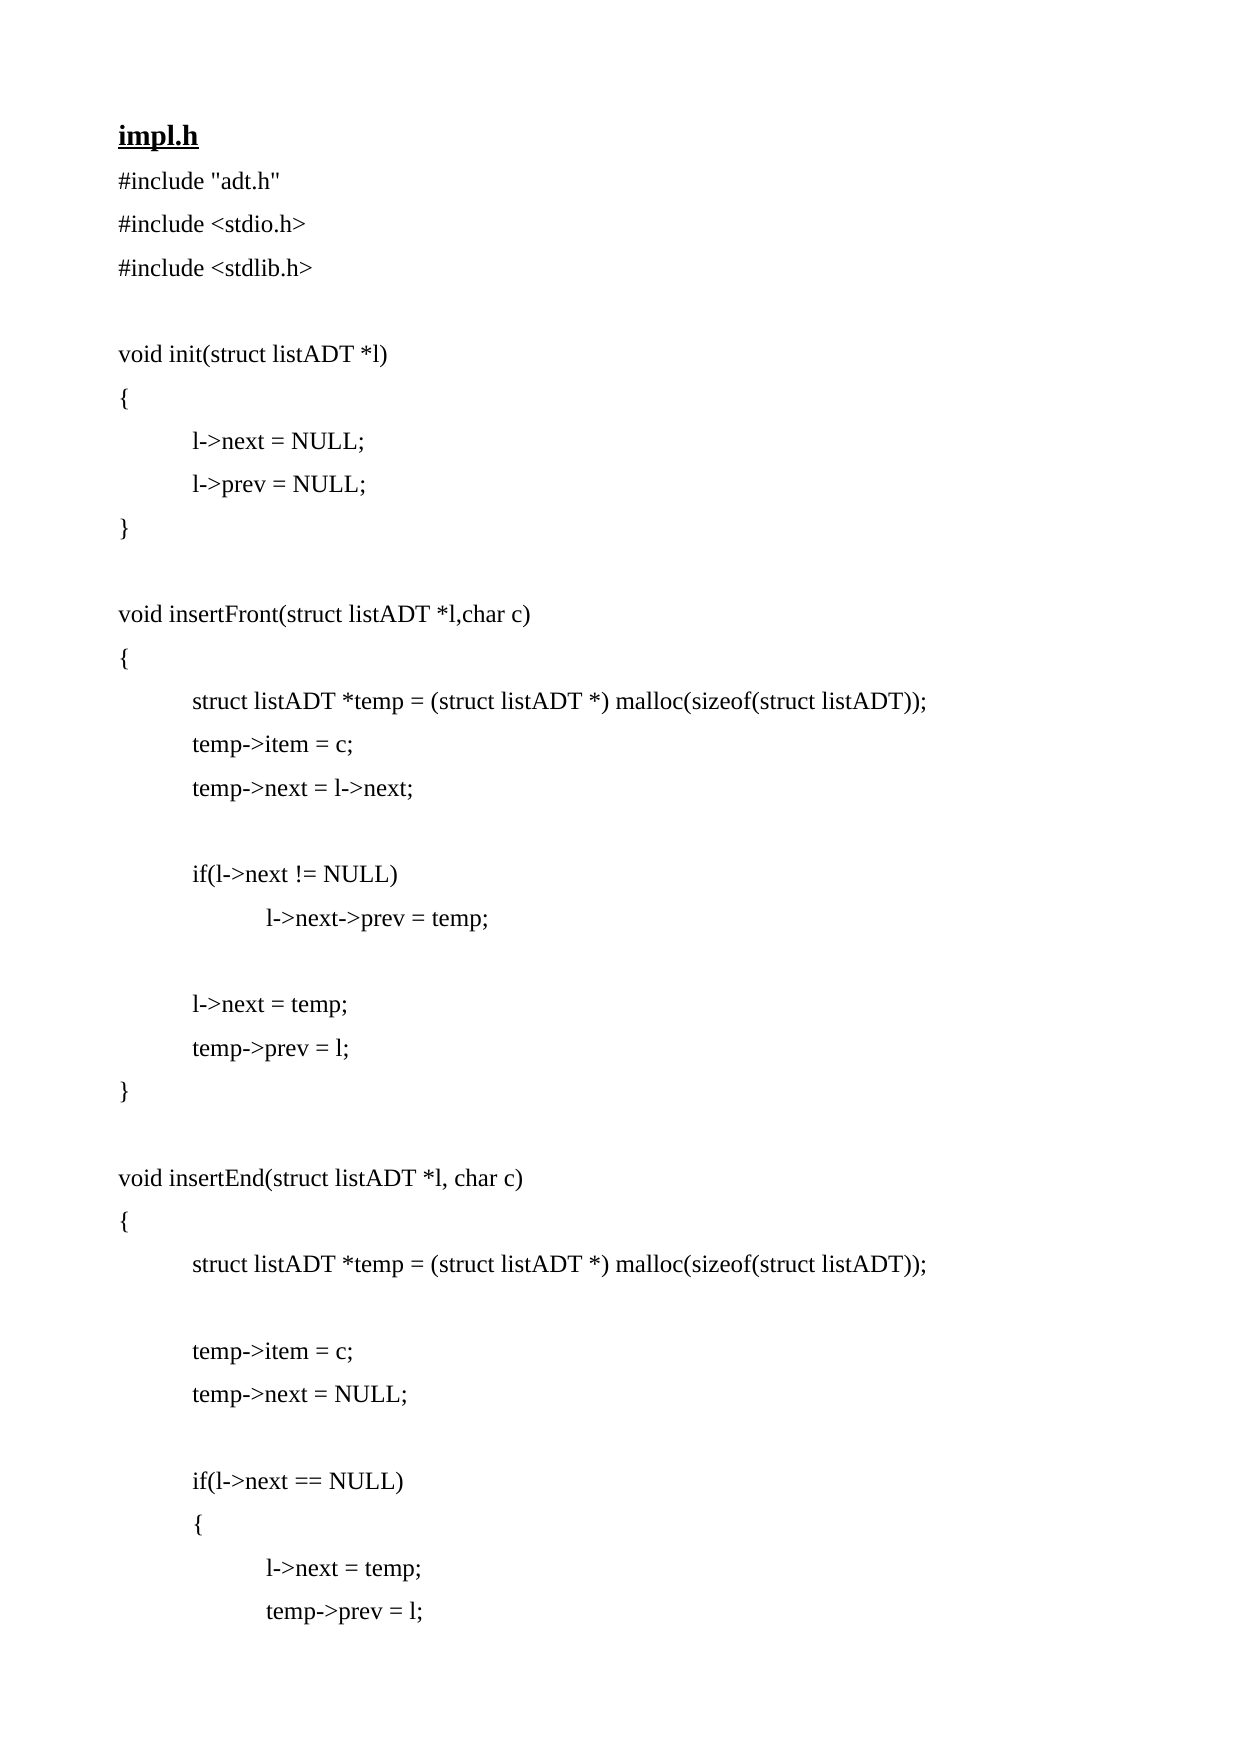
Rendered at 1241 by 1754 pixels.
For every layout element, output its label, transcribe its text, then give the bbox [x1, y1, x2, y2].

text { [118, 1206, 1122, 1235]
text { [118, 643, 1122, 672]
text { [118, 1509, 1122, 1538]
text temp->item = c; [118, 1336, 1122, 1365]
text impl.h [118, 118, 1122, 152]
text temp->prev = l; [118, 1596, 1122, 1625]
text temp->prev = l; [118, 1033, 1122, 1062]
text l->next = NULL; [118, 426, 1122, 455]
text temp->item = c; [118, 729, 1122, 758]
text struct listADT *temp = (struct listADT *) malloc(sizeof(struct listADT)); [118, 1249, 1122, 1278]
text #include <stdlib.h> [118, 253, 1122, 282]
text void insertFront(struct listADT *l,char c) [118, 599, 1122, 628]
text #include "adt.h" [118, 166, 1122, 195]
text l->next->prev = temp; [118, 903, 1122, 932]
text l->prev = NULL; [118, 469, 1122, 498]
text #include <stdio.h> [118, 209, 1122, 238]
text } [118, 513, 1122, 542]
text l->next = temp; [118, 989, 1122, 1018]
text struct listADT *temp = (struct listADT *) malloc(sizeof(struct listADT)); [118, 686, 1122, 715]
text void init(struct listADT *l) [118, 339, 1122, 368]
text if(l->next == NULL) [118, 1466, 1122, 1495]
text temp->next = NULL; [118, 1379, 1122, 1408]
text temp->next = l->next; [118, 773, 1122, 802]
text { [118, 383, 1122, 412]
text void insertEnd(struct listADT *l, char c) [118, 1163, 1122, 1192]
text } [118, 1076, 1122, 1105]
text if(l->next != NULL) [118, 859, 1122, 888]
text l->next = temp; [118, 1553, 1122, 1582]
